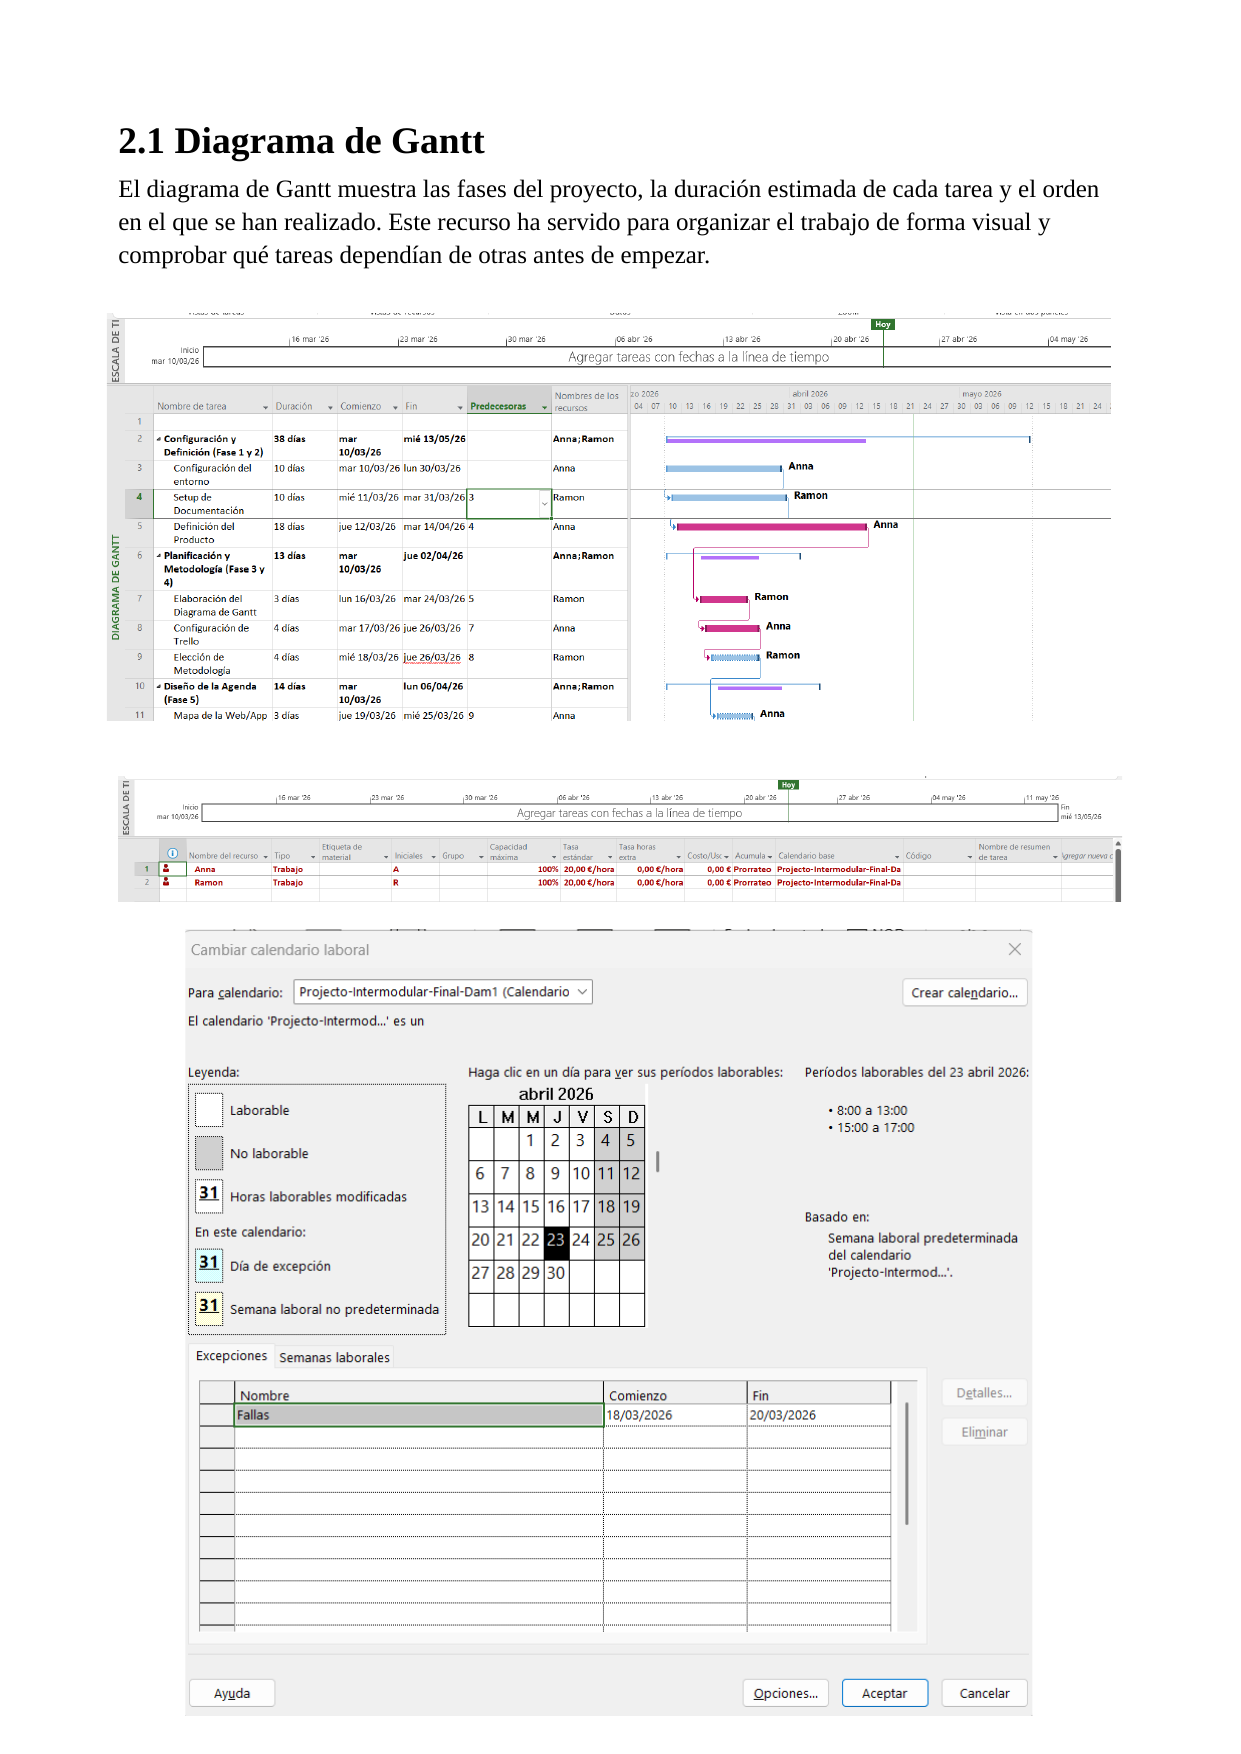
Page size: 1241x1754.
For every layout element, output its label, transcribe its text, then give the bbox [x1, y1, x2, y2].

picture [118, 776, 1123, 902]
picture [106, 313, 1111, 721]
subtitle 2.1 Diagrama de Gantt [118, 118, 1122, 161]
picture [185, 929, 1033, 1716]
text El diagrama de Gantt muestra las fases del proyecto, la duración estimada de cada tarea y el orden en el que se han realizado. Este recurso ha servido para organizar el trabajo de forma visual y comprobar qué tareas dependían de otras antes de empezar. [118, 174, 1122, 268]
